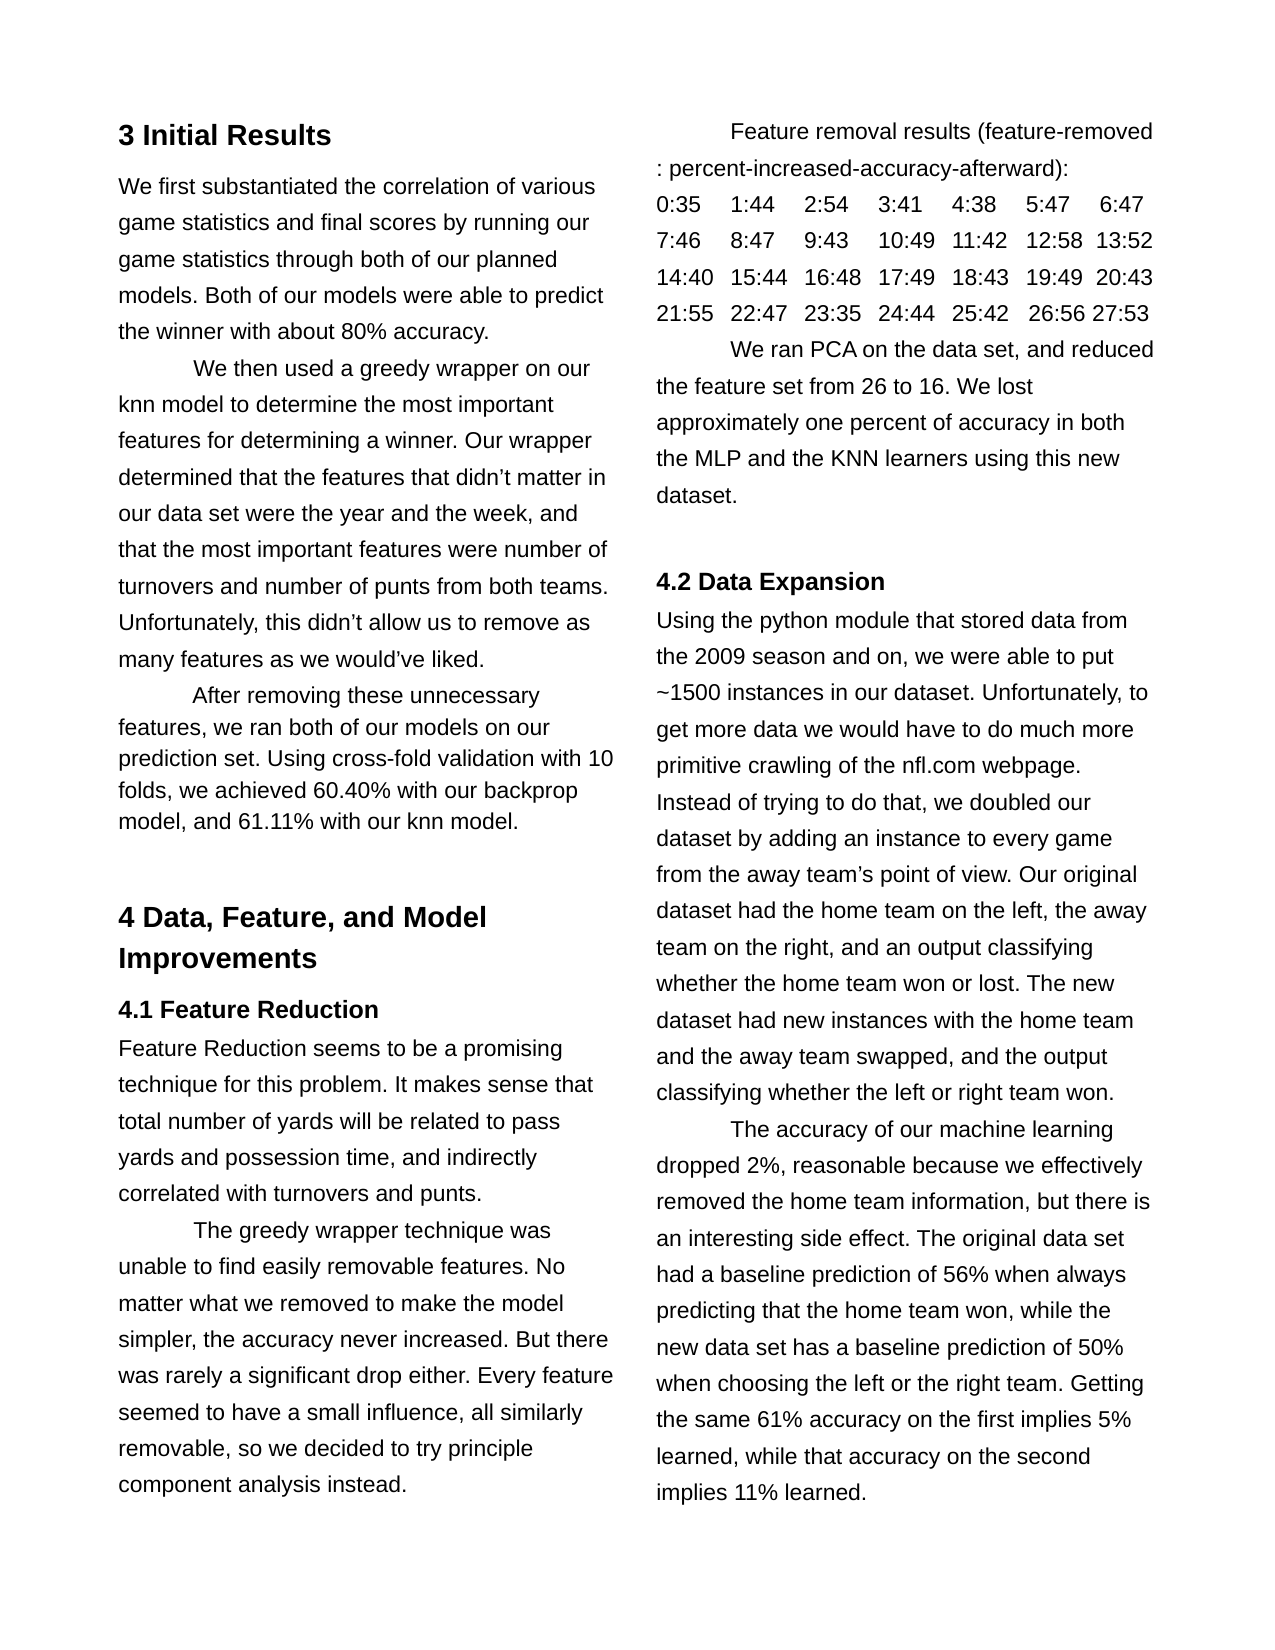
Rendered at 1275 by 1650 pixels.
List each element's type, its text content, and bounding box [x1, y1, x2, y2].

text We ran PCA on the data set, and reduced the feature set from 26 to 16. We lost approximately one percent of accuracy in both the MLP and the KNN learners using this new dataset. [656, 336, 1157, 508]
text The greedy wrapper technique was unable to find easily removable features. No matter what we removed to make the model simpler, the accuracy never increased. But there was rarely a significant drop either. Every feature seemed to have a small influence, all similarly removable, so we decided to try principle component analysis instead. [118, 1217, 619, 1498]
text 4.2 Data Expansion [656, 567, 1157, 596]
text Feature removal results (feature-removed : percent-increased-accuracy-afterward): [656, 118, 1157, 181]
text 3 Initial Results [118, 118, 619, 152]
text 4 Data, Feature, and Model Improvements [118, 900, 619, 974]
text Feature Reduction seems to be a promising technique for this problem. It makes sense that total number of yards will be related to pass yards and possession time, and indirectly correlated with turnovers and punts. [118, 1035, 619, 1207]
text 0:35 1:44 2:54 3:41 4:38 5:47 6:47 7:46 8:47 9:43 10:49 11:42 12:58 13:52 14:40 15:44 16:48 17:49 18:43 19:49 20:43 21:55 22:47 23:35 24:44 25:42 26:56 27:53 [656, 191, 1157, 326]
text Using the python module that stored data from the 2009 season and on, we were able to put ~1500 instances in our dataset. Unfortunately, to get more data we would have to do much more primitive crawling of the nfl.com webpage. Instead of trying to do that, we doubled our dataset by adding an instance to every game from the away team’s point of view. Our original dataset had the home team on the left, the away team on the right, and an output classifying whether the home team won or lost. The new dataset had new instances with the home team and the away team swapped, and the output classifying whether the left or right team won. [656, 607, 1157, 1106]
text 4.1 Feature Reduction [118, 995, 619, 1024]
text After removing these unnecessary features, we ran both of our models on our prediction set. Using cross-fold validation with 10 folds, we achieved 60.40% with our backprop model, and 61.11% with our knn model. [118, 682, 619, 834]
text We then used a greedy wrapper on our knn model to determine the most important features for determining a winner. Our wrapper determined that the features that didn’t matter in our data set were the year and the week, and that the most important features were number of turnovers and number of punts from both teams. Unfortunately, this didn’t allow us to remove as many features as we would’ve liked. [118, 355, 619, 672]
text We first substantiated the correlation of various game statistics and final scores by running our game statistics through both of our planned models. Both of our models were able to predict the winner with about 80% accuracy. [118, 173, 619, 345]
text The accuracy of our machine learning dropped 2%, reasonable because we effectively removed the home team information, but there is an interesting side effect. The original data set had a baseline prediction of 56% when always predicting that the home team won, while the new data set has a baseline prediction of 50% when choosing the left or the right team. Getting the same 61% accuracy on the first implies 5% learned, while that accuracy on the second implies 11% learned. [656, 1116, 1157, 1506]
